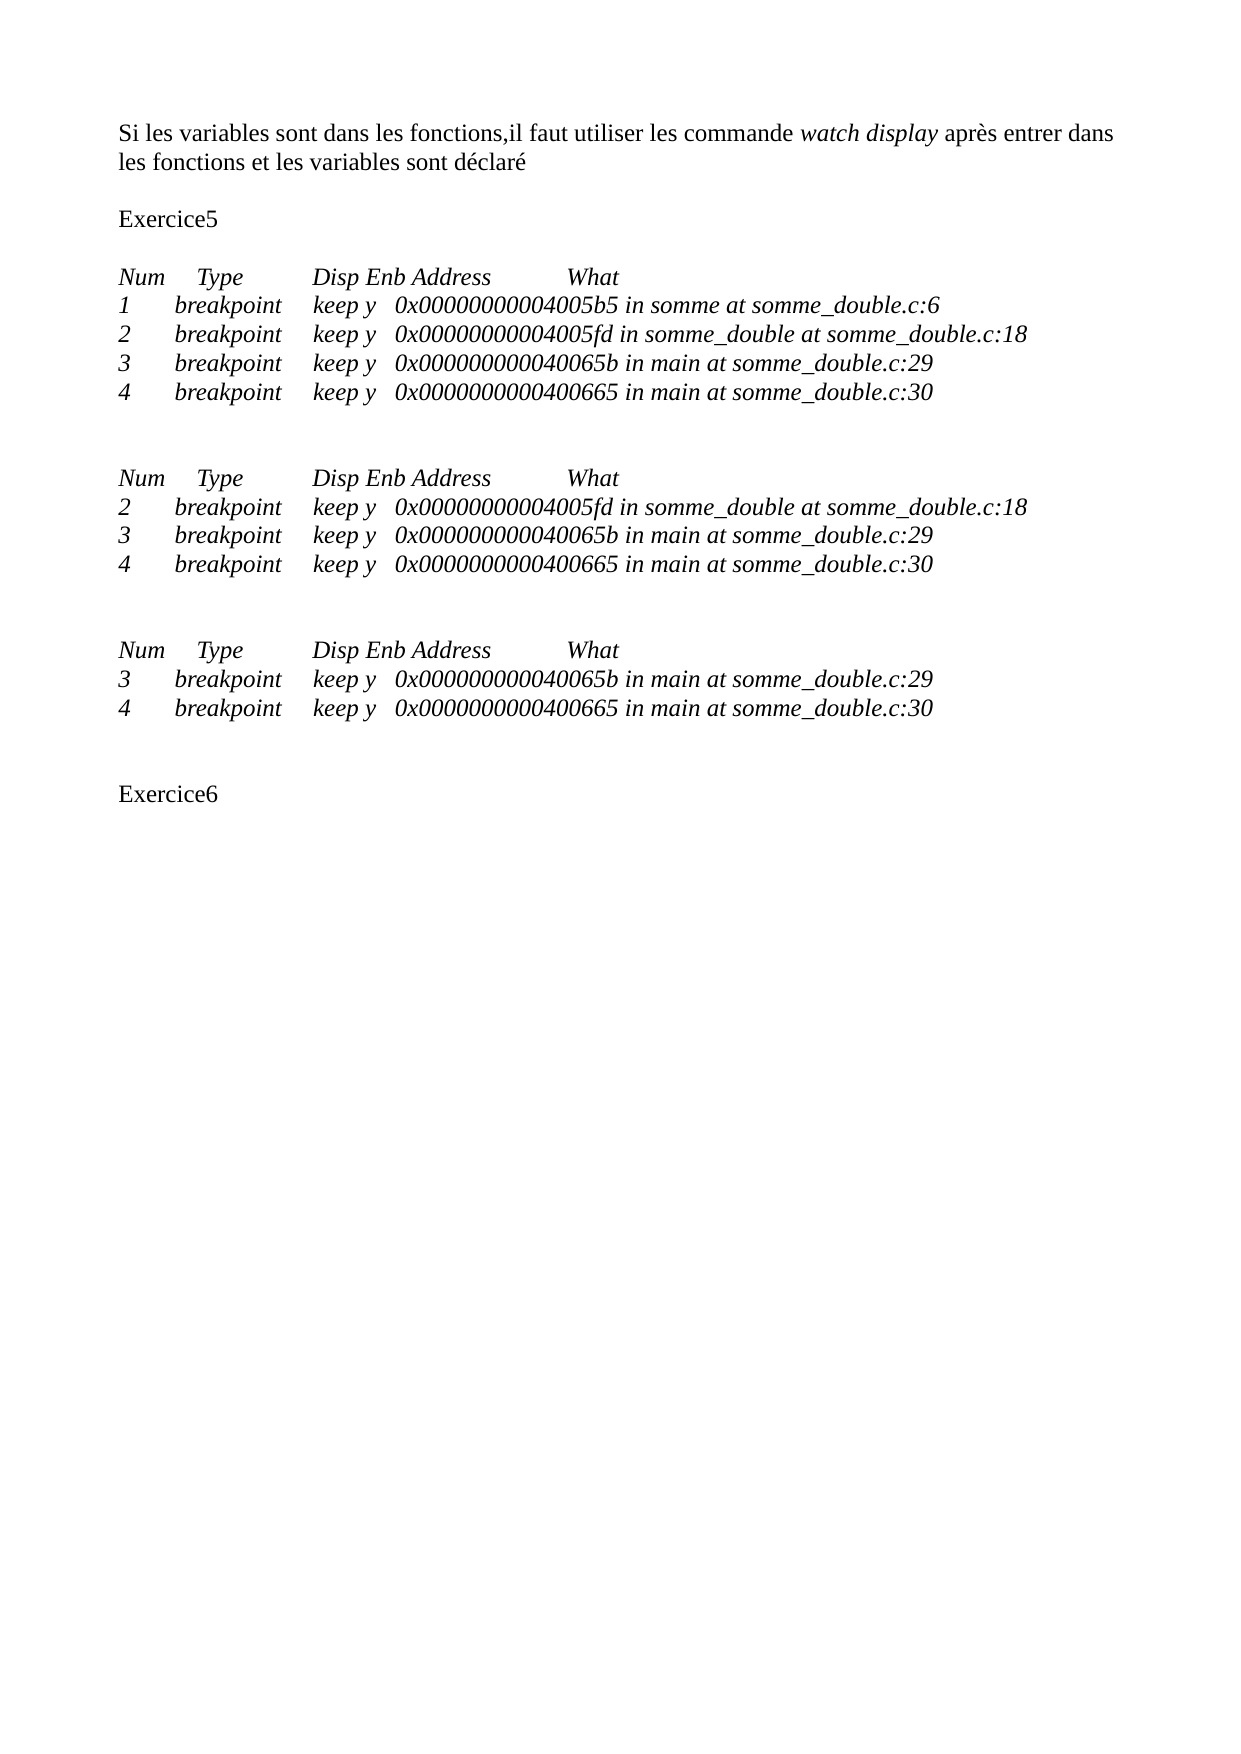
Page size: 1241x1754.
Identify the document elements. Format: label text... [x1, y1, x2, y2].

text Si les variables sont dans les fonctions,il faut utiliser les commande watch display après entrer dans les fonctions et les variables sont déclaré [118, 118, 1122, 176]
text 4 breakpoint keep y 0x0000000000400665 in main at somme_double.c:30 [118, 693, 1122, 722]
text 4 breakpoint keep y 0x0000000000400665 in main at somme_double.c:30 [118, 377, 1122, 406]
text 2 breakpoint keep y 0x00000000004005fd in somme_double at somme_double.c:18 [118, 492, 1122, 521]
text Num Type Disp Enb Address What [118, 636, 1122, 664]
text 4 breakpoint keep y 0x0000000000400665 in main at somme_double.c:30 [118, 549, 1122, 578]
text Num Type Disp Enb Address What [118, 262, 1122, 291]
text 2 breakpoint keep y 0x00000000004005fd in somme_double at somme_double.c:18 [118, 319, 1122, 348]
text Exercice5 [118, 204, 1122, 233]
text 3 breakpoint keep y 0x000000000040065b in main at somme_double.c:29 [118, 664, 1122, 693]
text 3 breakpoint keep y 0x000000000040065b in main at somme_double.c:29 [118, 521, 1122, 549]
text 3 breakpoint keep y 0x000000000040065b in main at somme_double.c:29 [118, 348, 1122, 377]
text Num Type Disp Enb Address What [118, 463, 1122, 492]
text Exercice6 [118, 779, 1122, 808]
text 1 breakpoint keep y 0x00000000004005b5 in somme at somme_double.c:6 [118, 291, 1122, 319]
